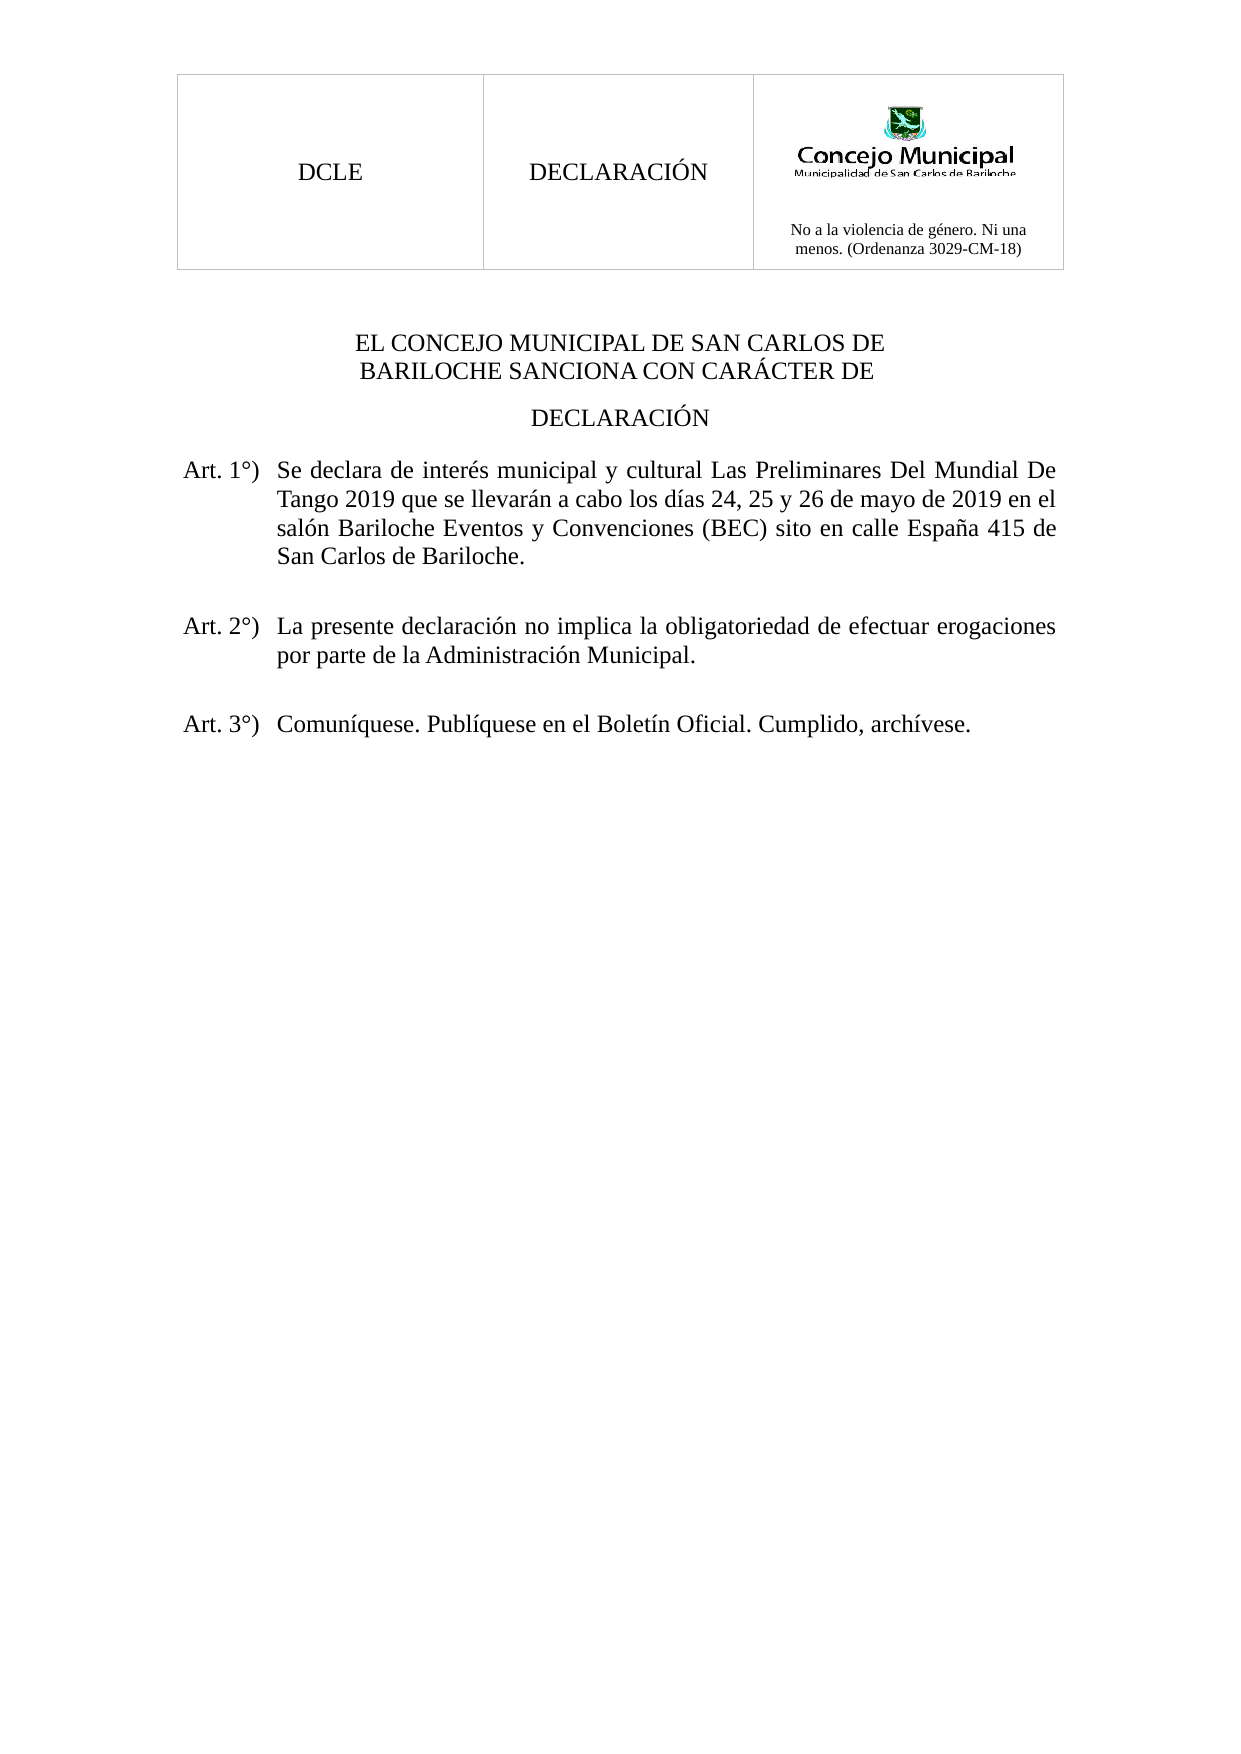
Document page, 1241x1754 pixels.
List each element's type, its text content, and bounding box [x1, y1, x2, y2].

text DECLARACIÓN [295, 403, 945, 432]
table_header Art. 1°) [177, 449, 271, 605]
table_header Se declara de interés municipal y cultural Las Preliminares Del Mundial De Tango 2019 que se llevarán a cabo los días 24, 25 y 26 de mayo de 2019 en el salón Bariloche Eventos y Convenciones (BEC) sito en calle España 415 de San Carlos de Bariloche. [271, 449, 1063, 605]
text EL CONCEJO MUNICIPAL DE SAN CARLOS DE BARILOCHE SANCIONA CON CARÁCTER DE [295, 328, 945, 385]
table_cell La presente declaración no implica la obligatoriedad de efectuar erogaciones por parte de la Administración Municipal. [271, 605, 1063, 704]
table_cell Art. 2°) [177, 605, 271, 704]
table_cell Art. 3°) [177, 704, 271, 773]
table_cell Comuníquese. Publíquese en el Boletín Oficial. Cumplido, archívese. [271, 704, 1063, 773]
